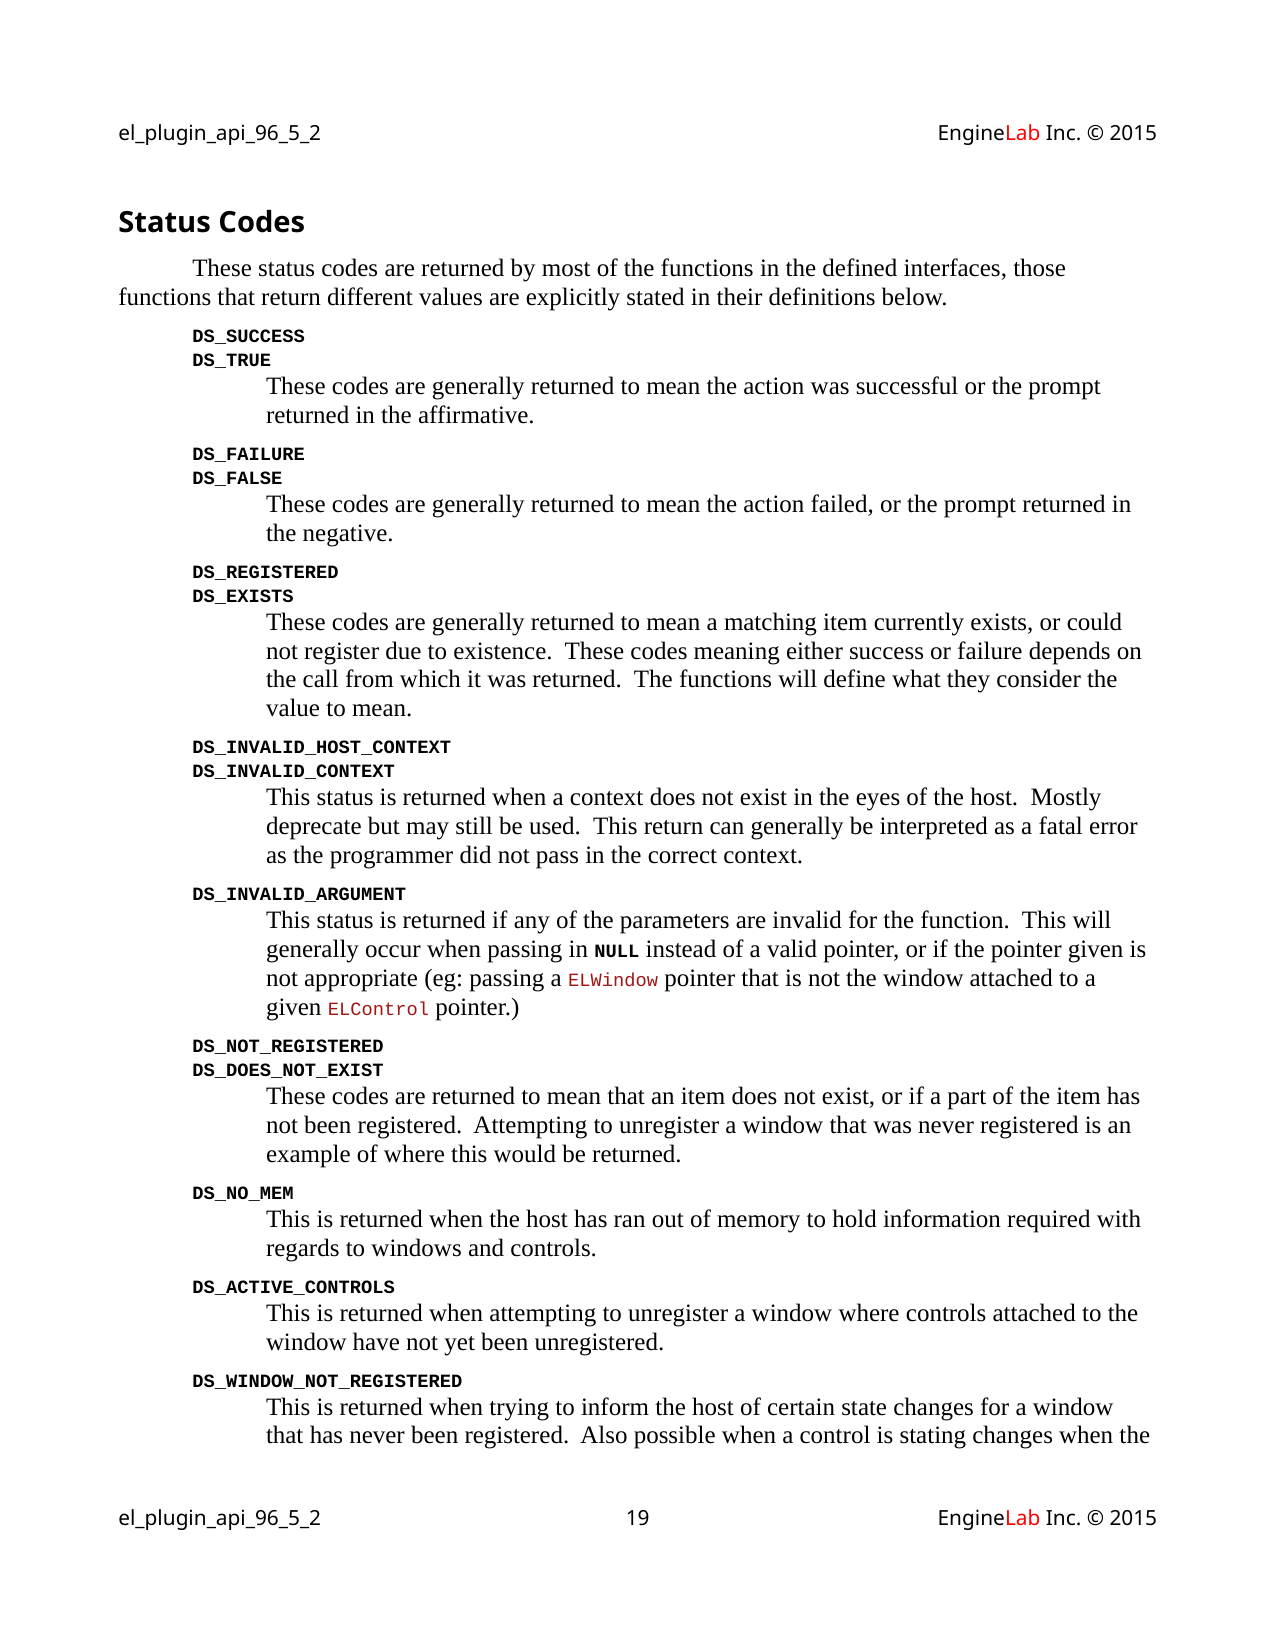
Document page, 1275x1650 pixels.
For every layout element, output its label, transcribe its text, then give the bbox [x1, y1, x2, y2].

text DS_EXISTS [118, 583, 1157, 607]
text DS_WINDOW_NOT_REGISTERED [118, 1368, 1157, 1392]
subtitle Status Codes [118, 201, 1157, 241]
text These codes are generally returned to mean the action failed, or the prompt returned in the negative. [118, 489, 1157, 547]
text DS_INVALID_ARGUMENT [118, 881, 1157, 905]
text DS_SUCCESS [118, 323, 1157, 347]
text These codes are generally returned to mean a matching item currently exists, or could not register due to existence. These codes meaning either success or failure depends on the call from which it was returned. The functions will define what they consider the value to mean. [118, 607, 1157, 722]
text These codes are generally returned to mean the action was successful or the prompt returned in the affirmative. [118, 371, 1157, 429]
text DS_TRUE [118, 347, 1157, 371]
text DS_FAILURE [118, 441, 1157, 465]
text DS_NO_MEM [118, 1180, 1157, 1204]
text DS_REGISTERED [118, 559, 1157, 583]
text DS_NOT_REGISTERED [118, 1033, 1157, 1057]
text This is returned when trying to inform the host of certain state changes for a window that has never been registered. Also possible when a control is stating changes when the [118, 1392, 1157, 1449]
text This is returned when the host has ran out of memory to hold information required with regards to windows and controls. [118, 1204, 1157, 1261]
text DS_INVALID_HOST_CONTEXT [118, 734, 1157, 758]
text DS_INVALID_CONTEXT [118, 758, 1157, 782]
text DS_FALSE [118, 465, 1157, 489]
text This is returned when attempting to unregister a window where controls attached to the window have not yet been unregistered. [118, 1298, 1157, 1355]
text DS_ACTIVE_CONTROLS [118, 1274, 1157, 1298]
text This status is returned when a context does not exist in the eyes of the host. Mostly deprecate but may still be used. This return can generally be interpreted as a fatal error as the programmer did not pass in the correct context. [118, 782, 1157, 869]
text This status is returned if any of the parameters are invalid for the function. This will generally occur when passing in NULL instead of a valid pointer, or if the pointer given is not appropriate (eg: passing a ELWindow pointer that is not the window attached to a given ELControl pointer.) [118, 905, 1157, 1021]
text These codes are returned to mean that an item does not exist, or if a part of the item has not been registered. Attempting to unregister a window that was never registered is an example of where this would be returned. [118, 1081, 1157, 1167]
text DS_DOES_NOT_EXIST [118, 1057, 1157, 1081]
text These status codes are returned by most of the functions in the defined interfaces, those functions that return different values are explicitly stated in their definitions below. [118, 253, 1157, 311]
